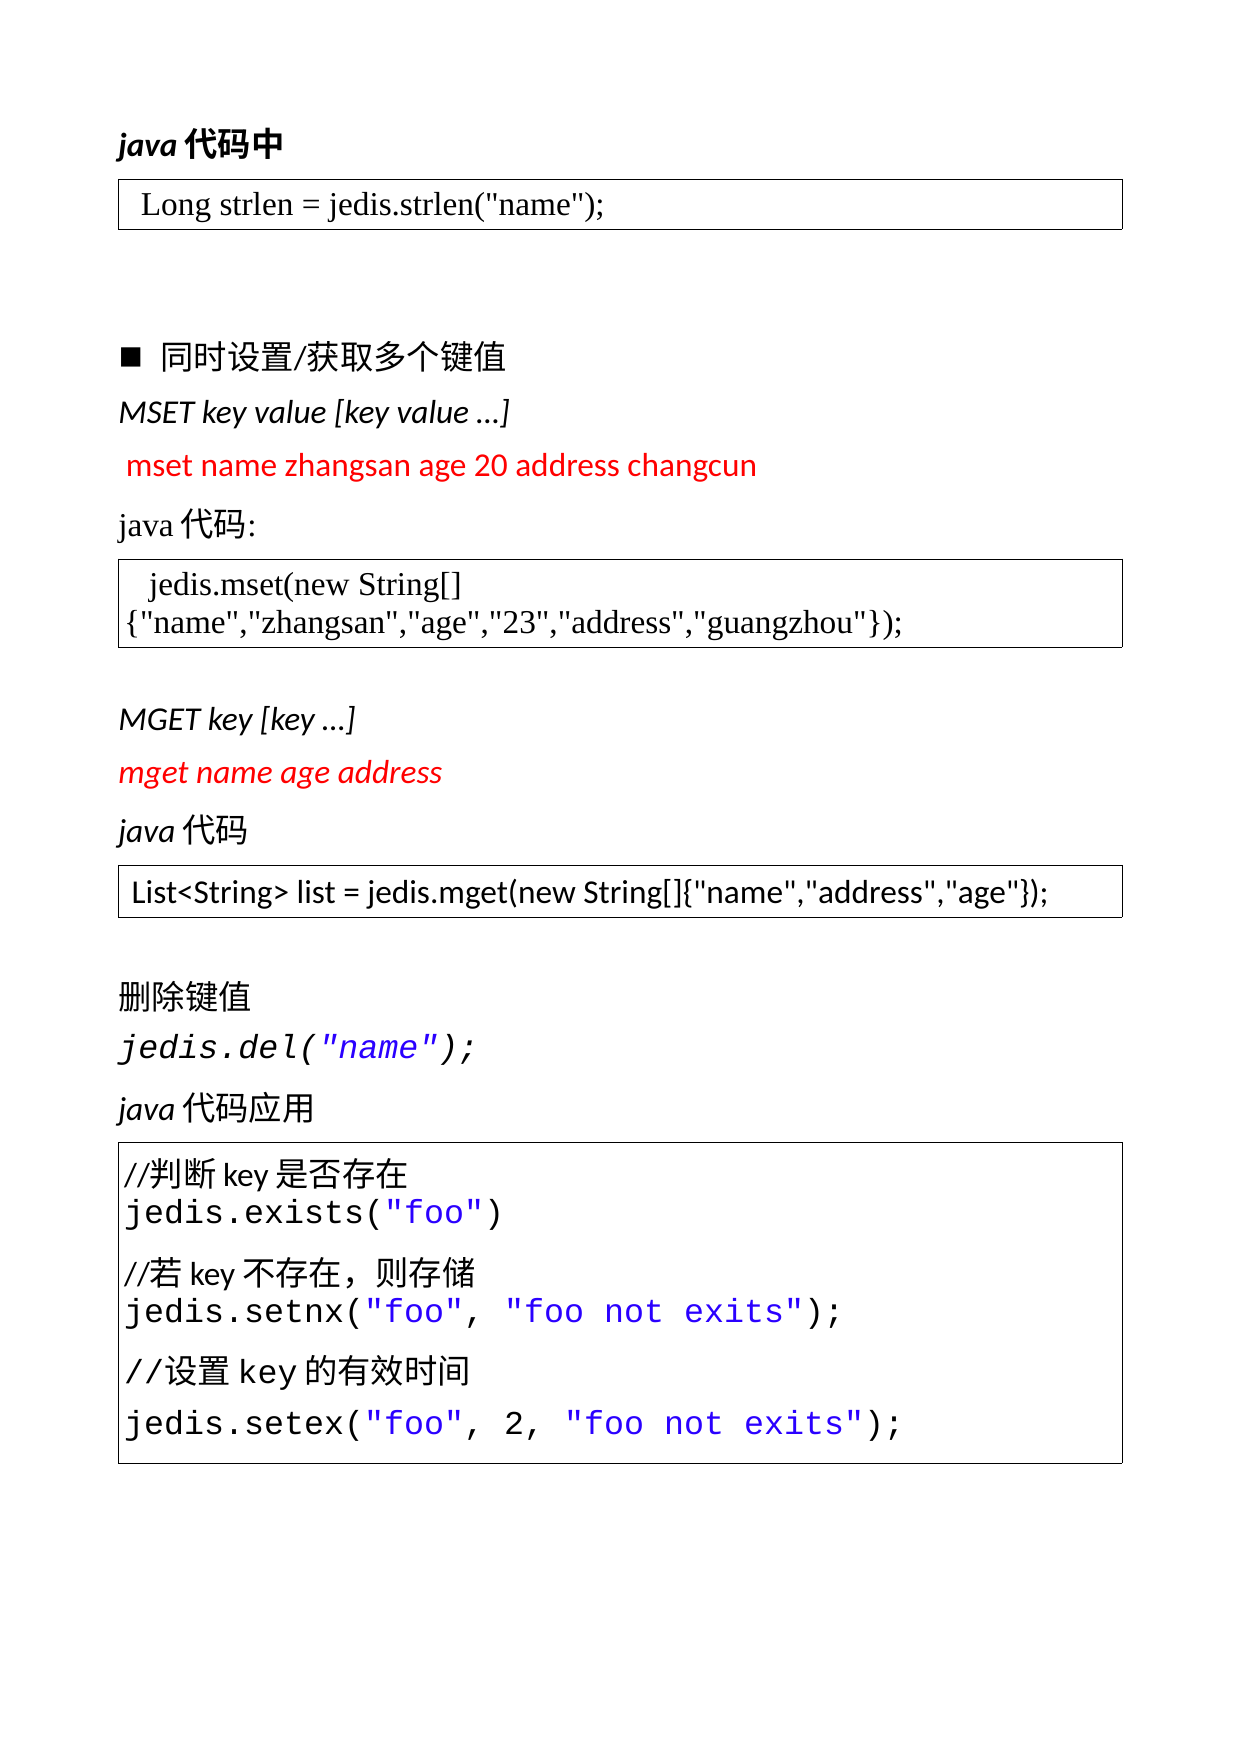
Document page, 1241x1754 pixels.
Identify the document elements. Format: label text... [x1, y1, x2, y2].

text java代码中 [118, 118, 1122, 166]
text MSET key value [key value …] [118, 391, 1122, 432]
text mget name age address [118, 751, 1122, 792]
text java代码 [118, 804, 1122, 852]
table_header jedis.mset(new String[]{"name","zhangsan","age","23","address","guangzhou"}); [119, 560, 1122, 647]
text MGET key [key …] [118, 698, 1122, 738]
text java代码应用 [118, 1081, 1122, 1130]
text jedis.del("name"); [118, 1031, 1122, 1069]
text mset name zhangsan age 20 address changcun [118, 444, 1122, 485]
table_header //判断key是否存在 jedis.exists("foo") //若key不存在，则存储 jedis.setnx("foo", "foo not exits"); //设置key的有效时间 jedis.setex("foo", 2, "foo not exits"); [119, 1143, 1122, 1462]
text 删除键值 [118, 970, 1122, 1019]
table_header List<String> list = jedis.mget(new String[]{"name","address","age"}); [119, 866, 1122, 917]
text n 同时设置/获取多个键值 [118, 331, 1122, 379]
text java代码: [118, 498, 1122, 546]
table_header Long strlen = jedis.strlen("name"); [119, 180, 1122, 229]
